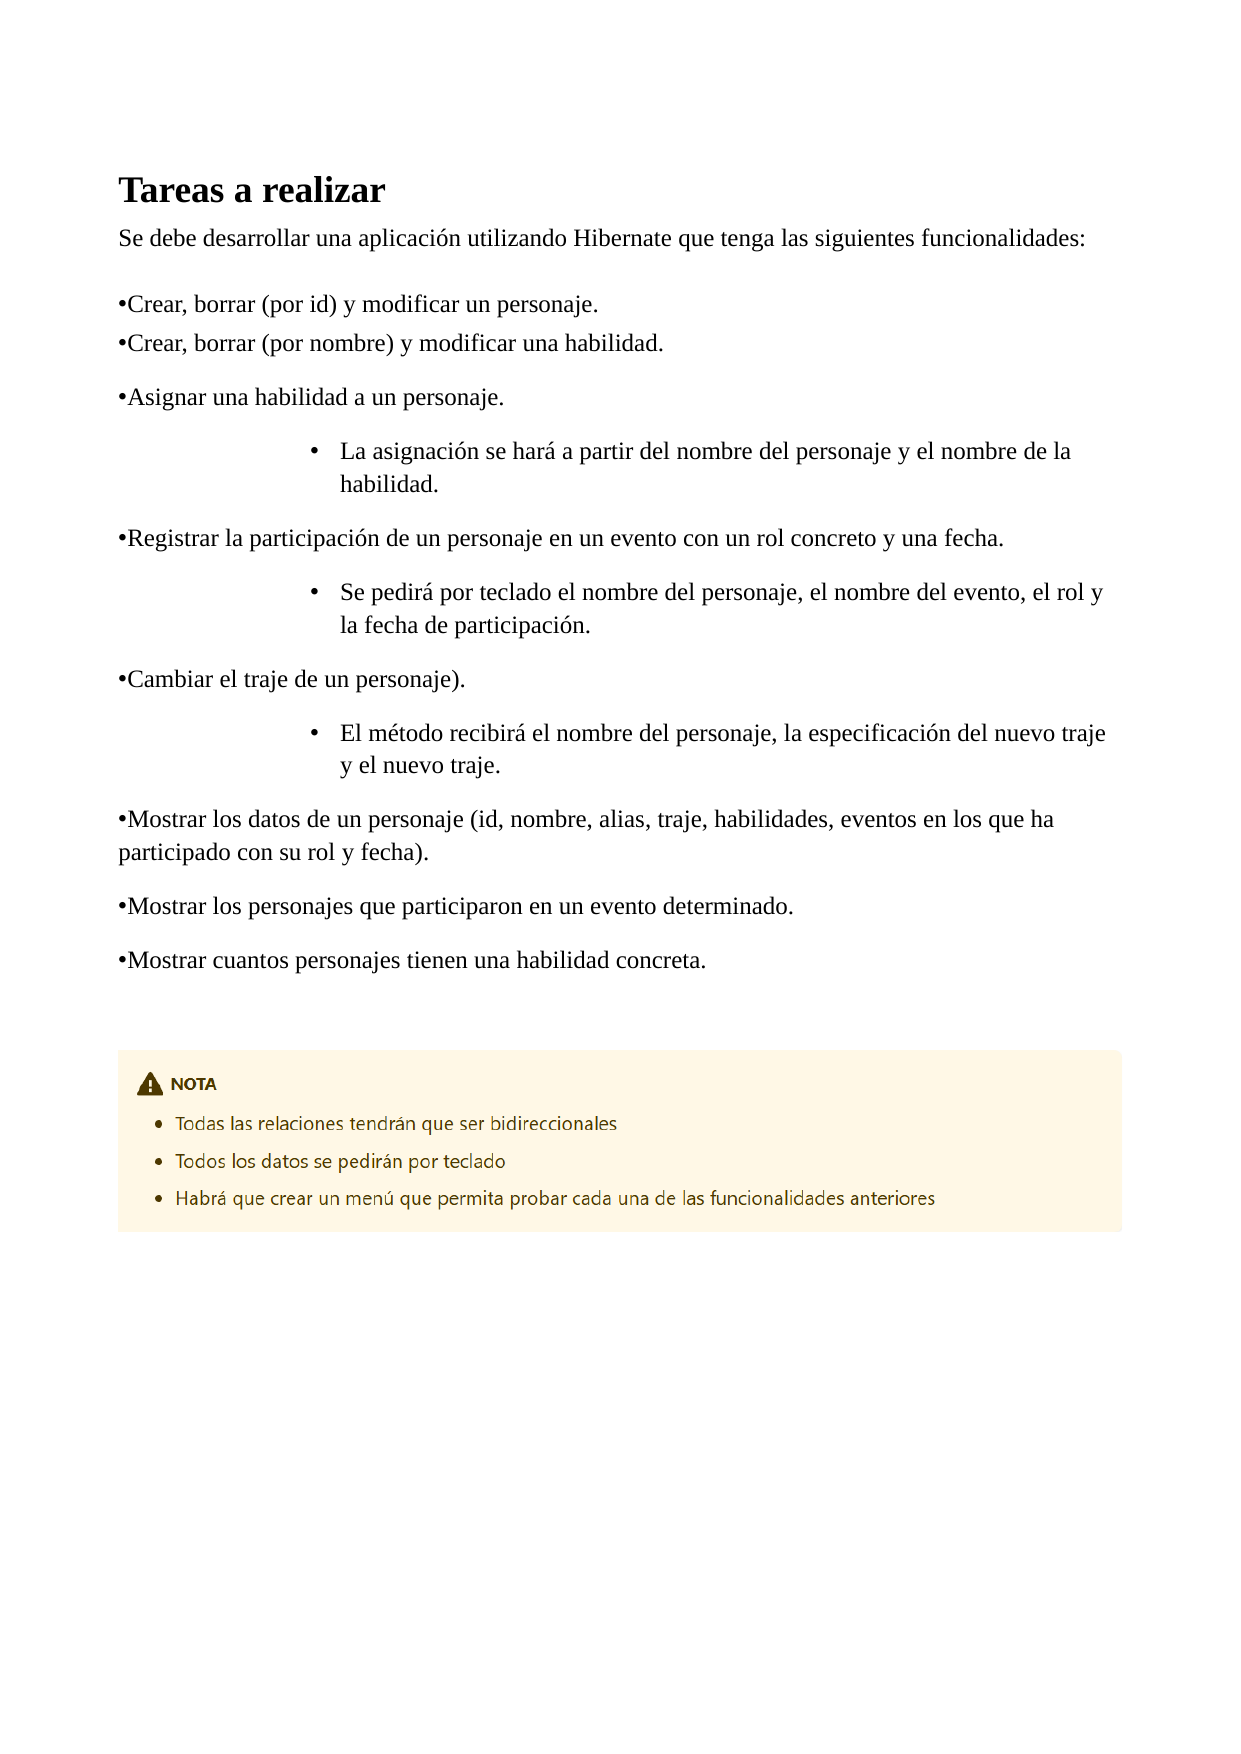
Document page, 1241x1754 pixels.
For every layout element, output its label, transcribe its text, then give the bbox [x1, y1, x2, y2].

list Registrar la participación de un personaje en un evento con un rol concreto y una fecha. [118, 523, 1122, 552]
list Crear, borrar (por id) y modificar un personaje. [118, 289, 1122, 318]
picture [118, 1050, 1123, 1232]
list El método recibirá el nombre del personaje, la especificación del nuevo traje y el nuevo traje. [310, 718, 1122, 779]
text Se debe desarrollar una aplicación utilizando Hibernate que tenga las siguientes funcionalidades: [118, 223, 1122, 252]
list Mostrar los datos de un personaje (id, nombre, alias, traje, habilidades, eventos en los que ha participado con su rol y fecha). [118, 804, 1122, 866]
list Se pedirá por teclado el nombre del personaje, el nombre del evento, el rol y la fecha de participación. [310, 577, 1122, 639]
list Mostrar cuantos personajes tienen una habilidad concreta. [118, 945, 1122, 974]
list Crear, borrar (por nombre) y modificar una habilidad. [118, 328, 1122, 357]
list La asignación se hará a partir del nombre del personaje y el nombre de la habilidad. [310, 436, 1122, 498]
list Asignar una habilidad a un personaje. [118, 382, 1122, 411]
list Cambiar el traje de un personaje). [118, 664, 1122, 692]
subtitle Tareas a realizar [118, 168, 1122, 211]
list Mostrar los personajes que participaron en un evento determinado. [118, 891, 1122, 920]
